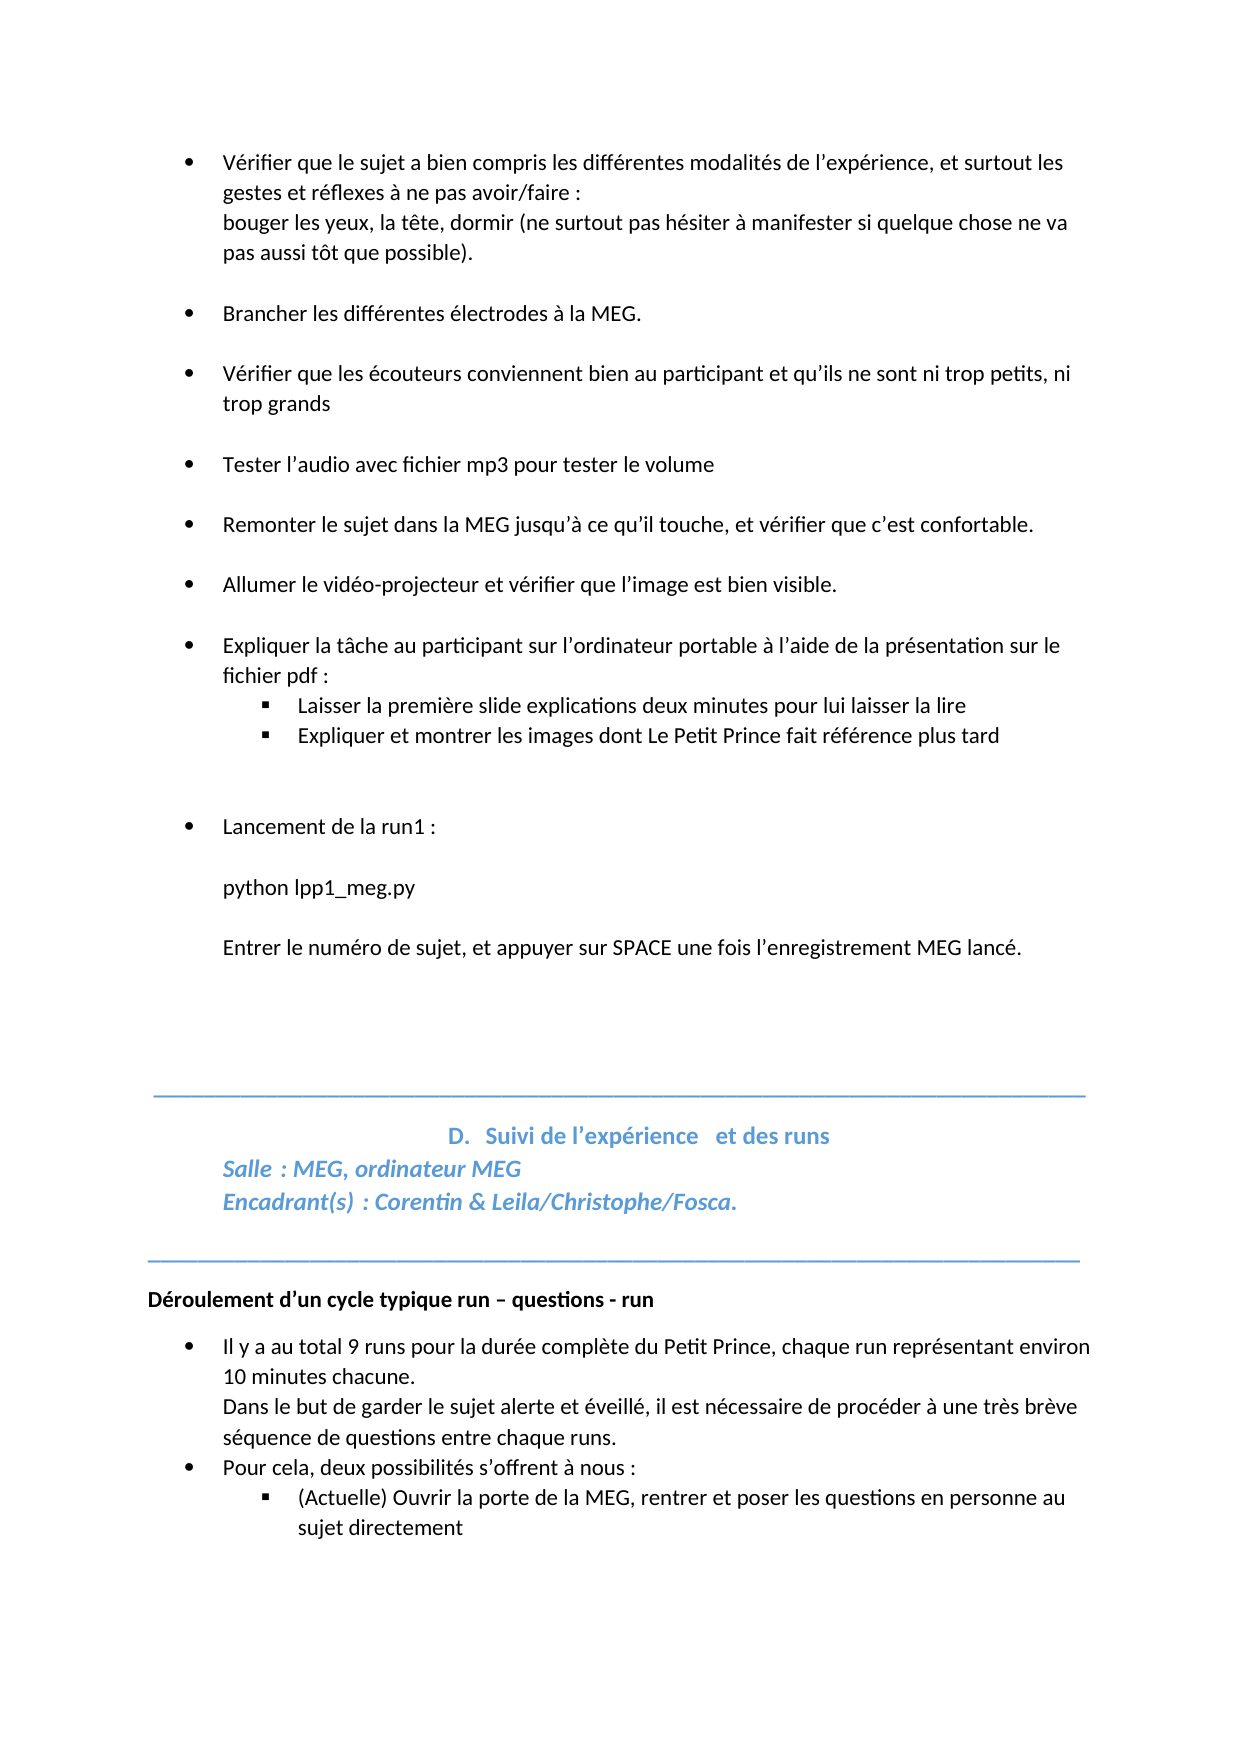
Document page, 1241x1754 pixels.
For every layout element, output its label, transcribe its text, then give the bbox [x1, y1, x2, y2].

list Pour cela, deux possibilités s’offrent à nous : [185, 1453, 1093, 1481]
list Tester l’audio avec fichier mp3 pour tester le volume [185, 450, 1093, 508]
list Expliquer la tâche au participant sur l’ordinateur portable à l’aide de la présentation sur le fichier pdf : [185, 631, 1093, 689]
list Salle : MEG, ordinateur MEG [223, 1153, 1093, 1183]
list Expliquer et montrer les images dont Le Petit Prince fait référence plus tard [260, 722, 1093, 749]
list Vérifier que le sujet a bien compris les différentes modalités de l’expérience, et surtout les gestes et réflexes à ne pas avoir/faire : bouger les yeux, la tête, dormir (ne surtout pas hésiter à manifester si quelque chose ne va pas aussi tôt que possible). [185, 148, 1093, 296]
list Brancher les différentes électrodes à la MEG. [185, 299, 1093, 327]
text ___________________________________________________________________________ [148, 1236, 1093, 1266]
list Laisser la première slide explications deux minutes pour lui laisser la lire [260, 691, 1093, 719]
text ___________________________________________________________________________ [148, 1071, 1093, 1101]
list Lancement de la run1 : python lpp1_meg.py Entrer le numéro de sujet, et appuyer sur SPACE une fois l’enregistrement MEG lancé. [185, 812, 1093, 1052]
list (Actuelle) Ouvrir la porte de la MEG, rentrer et poser les questions en personne au sujet directement [260, 1483, 1093, 1541]
list Vérifier que les écouteurs conviennent bien au participant et qu’ils ne sont ni trop petits, ni trop grands [185, 359, 1093, 447]
list Suivi de l’expérience et des runs [185, 1120, 1093, 1151]
list Encadrant(s) : Corentin & Leila/Christophe/Fosca. [223, 1186, 1093, 1216]
text Déroulement d’un cycle typique run – questions - run [148, 1285, 1093, 1313]
list Remonter le sujet dans la MEG jusqu’à ce qu’il touche, et vérifier que c’est confortable. [185, 510, 1093, 568]
list Allumer le vidéo-projecteur et vérifier que l’image est bien visible. [185, 571, 1093, 629]
list Il y a au total 9 runs pour la durée complète du Petit Prince, chaque run représentant environ 10 minutes chacune. Dans le but de garder le sujet alerte et éveillé, il est nécessaire de procéder à une très brève séquence de questions entre chaque runs. [185, 1332, 1093, 1451]
